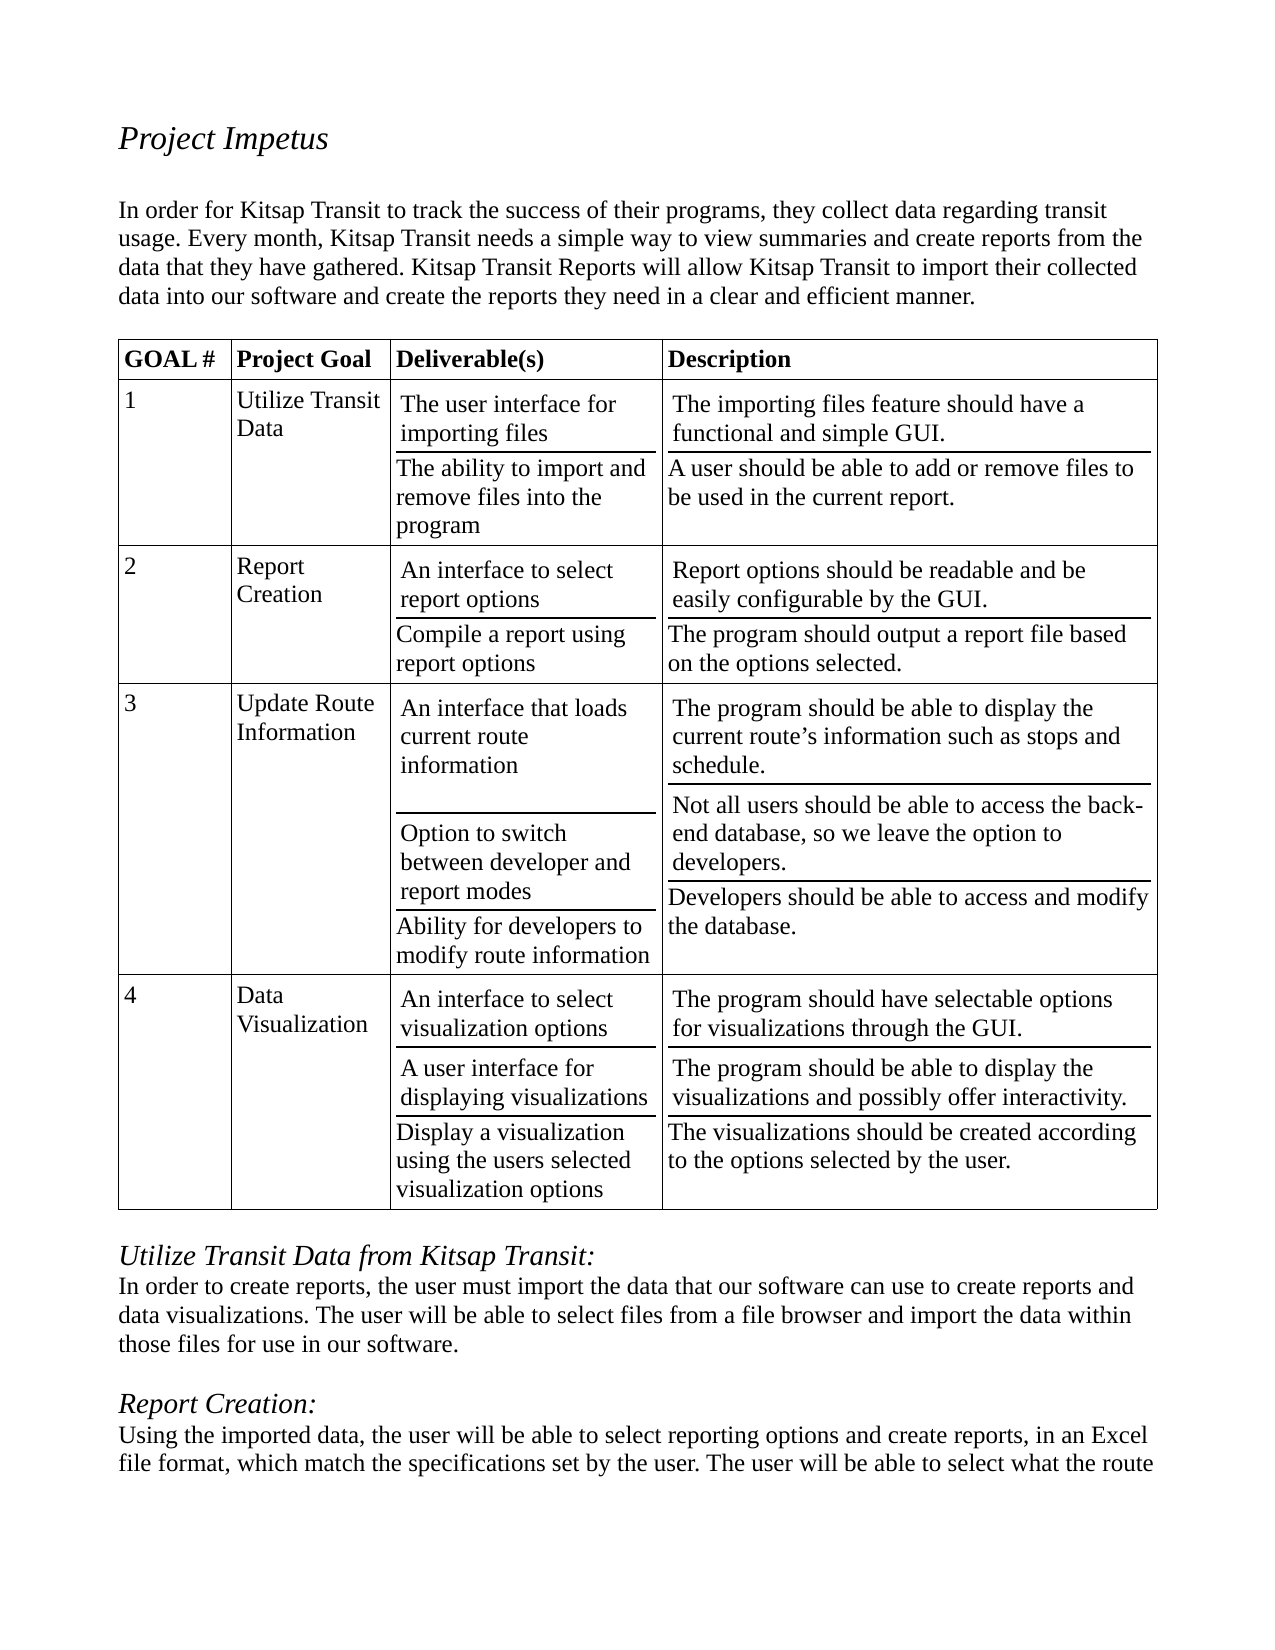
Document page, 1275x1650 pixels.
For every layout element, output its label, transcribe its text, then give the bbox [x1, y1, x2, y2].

table_cell An interface to select visualization options A user interface for displaying visualizations Display a visualization using the users selected visualization options [391, 975, 662, 1209]
table_cell The user interface for importing files The ability to import and remove files into the program [391, 380, 662, 545]
table_cell An interface that loads current route information Option to switch between developer and report modes Ability for developers to modify route information [391, 684, 662, 974]
text Project Impetus [118, 118, 1157, 156]
table_cell The importing files feature should have a functional and simple GUI. A user should be able to add or remove files to be used in the current report. [663, 380, 1157, 545]
table_cell 4 [119, 975, 231, 1209]
table_cell Data Visualization [232, 975, 390, 1209]
text Report Creation: [118, 1386, 1157, 1420]
table_cell 2 [119, 546, 231, 682]
table_header Project Goal [232, 340, 390, 379]
table_cell Report options should be readable and be easily configurable by the GUI. The program should output a report file based on the options selected. [663, 546, 1157, 682]
table_header Deliverable(s) [391, 340, 662, 379]
table_cell 3 [119, 684, 231, 974]
table_cell Update Route Information [232, 684, 390, 974]
table_cell The program should be able to display the current route’s information such as stops and schedule. Not all users should be able to access the back-end database, so we leave the option to developers. Developers should be able to access and modify the database. [663, 684, 1157, 974]
table_cell Utilize Transit Data [232, 380, 390, 545]
text In order for Kitsap Transit to track the success of their programs, they collect data regarding transit usage. Every month, Kitsap Transit needs a simple way to view summaries and create reports from the data that they have gathered. Kitsap Transit Reports will allow Kitsap Transit to import their collected data into our software and create the reports they need in a clear and efficient manner. [118, 195, 1157, 310]
table_cell The program should have selectable options for visualizations through the GUI. The program should be able to display the visualizations and possibly offer interactivity. The visualizations should be created according to the options selected by the user. [663, 975, 1157, 1209]
text Utilize Transit Data from Kitsap Transit: [118, 1238, 1157, 1271]
text Using the imported data, the user will be able to select reporting options and create reports, in an Excel file format, which match the specifications set by the user. The user will be able to select what the route [118, 1420, 1157, 1477]
table_cell 1 [119, 380, 231, 545]
table_header Description [663, 340, 1157, 379]
table_header GOAL # [119, 340, 231, 379]
table_cell An interface to select report options Compile a report using report options [391, 546, 662, 682]
text In order to create reports, the user must import the data that our software can use to create reports and data visualizations. The user will be able to select files from a file browser and import the data within those files for use in our software. [118, 1271, 1157, 1357]
table_cell Report Creation [232, 546, 390, 682]
